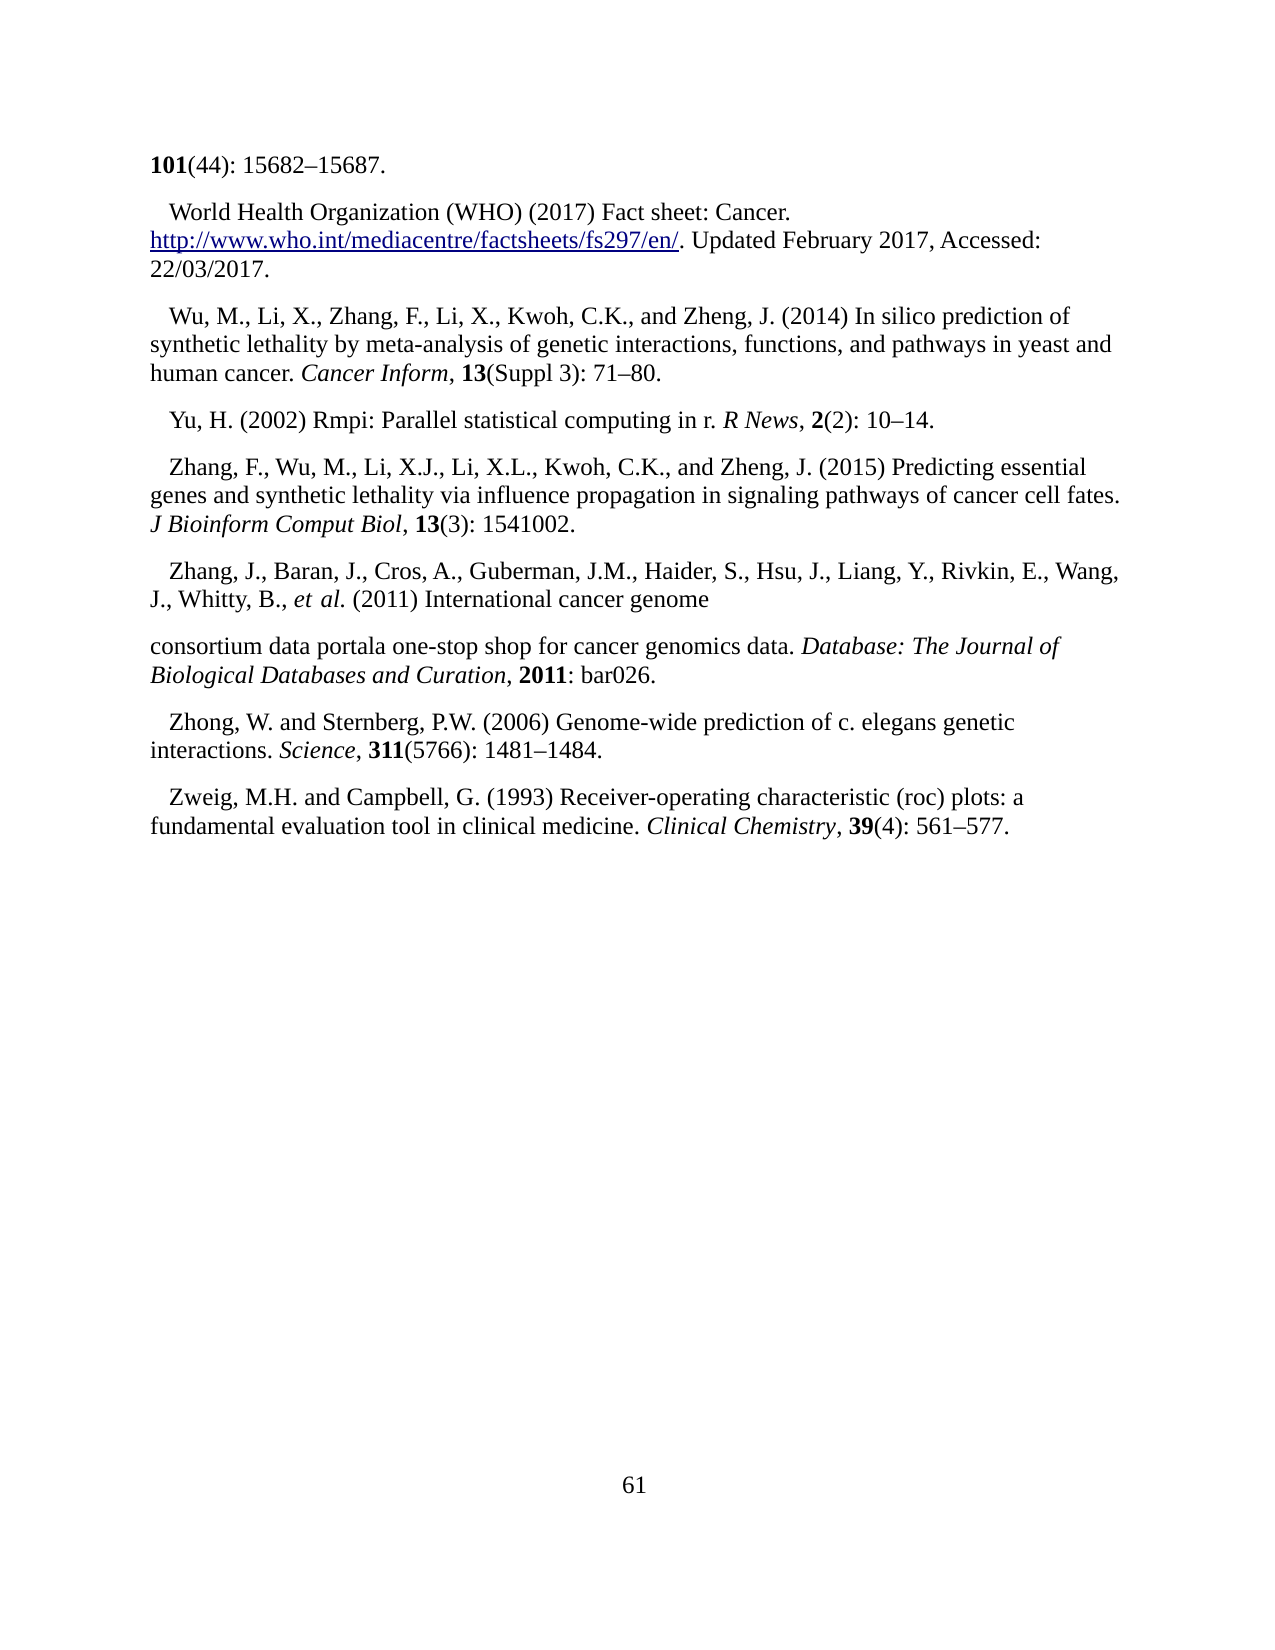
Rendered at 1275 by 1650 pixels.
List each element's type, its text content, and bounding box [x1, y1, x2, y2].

text Zhang, J., Baran, J., Cros, A., Guberman, J.M., Haider, S., Hsu, J., Liang, Y., Rivkin, E., Wang, J., Whitty, B., et al. (2011) International cancer genome [150, 556, 1125, 613]
text World Health Organization (WHO) (2017) Fact sheet: Cancer. http://www.who.int/mediacentre/factsheets/fs297/en/. Updated February 2017, Accessed: 22/03/2017. [150, 197, 1125, 283]
text 101(44): 15682–15687. [150, 150, 1125, 179]
text Yu, H. (2002) Rmpi: Parallel statistical computing in r. R News, 2(2): 10–14. [150, 405, 1125, 434]
text consortium data portala one-stop shop for cancer genomics data. Database: The Journal of Biological Databases and Curation, 2011: bar026. [150, 631, 1125, 689]
text Zhong, W. and Sternberg, P.W. (2006) Genome-wide prediction of c. elegans genetic interactions. Science, 311(5766): 1481–1484. [150, 707, 1125, 764]
text Wu, M., Li, X., Zhang, F., Li, X., Kwoh, C.K., and Zheng, J. (2014) In silico prediction of synthetic lethality by meta-analysis of genetic interactions, functions, and pathways in yeast and human cancer. Cancer Inform, 13(Suppl 3): 71–80. [150, 301, 1125, 387]
text Zhang, F., Wu, M., Li, X.J., Li, X.L., Kwoh, C.K., and Zheng, J. (2015) Predicting essential genes and synthetic lethality via influence propagation in signaling pathways of cancer cell fates. J Bioinform Comput Biol, 13(3): 1541002. [150, 452, 1125, 538]
text Zweig, M.H. and Campbell, G. (1993) Receiver-operating characteristic (roc) plots: a fundamental evaluation tool in clinical medicine. Clinical Chemistry, 39(4): 561–577. [150, 782, 1125, 839]
